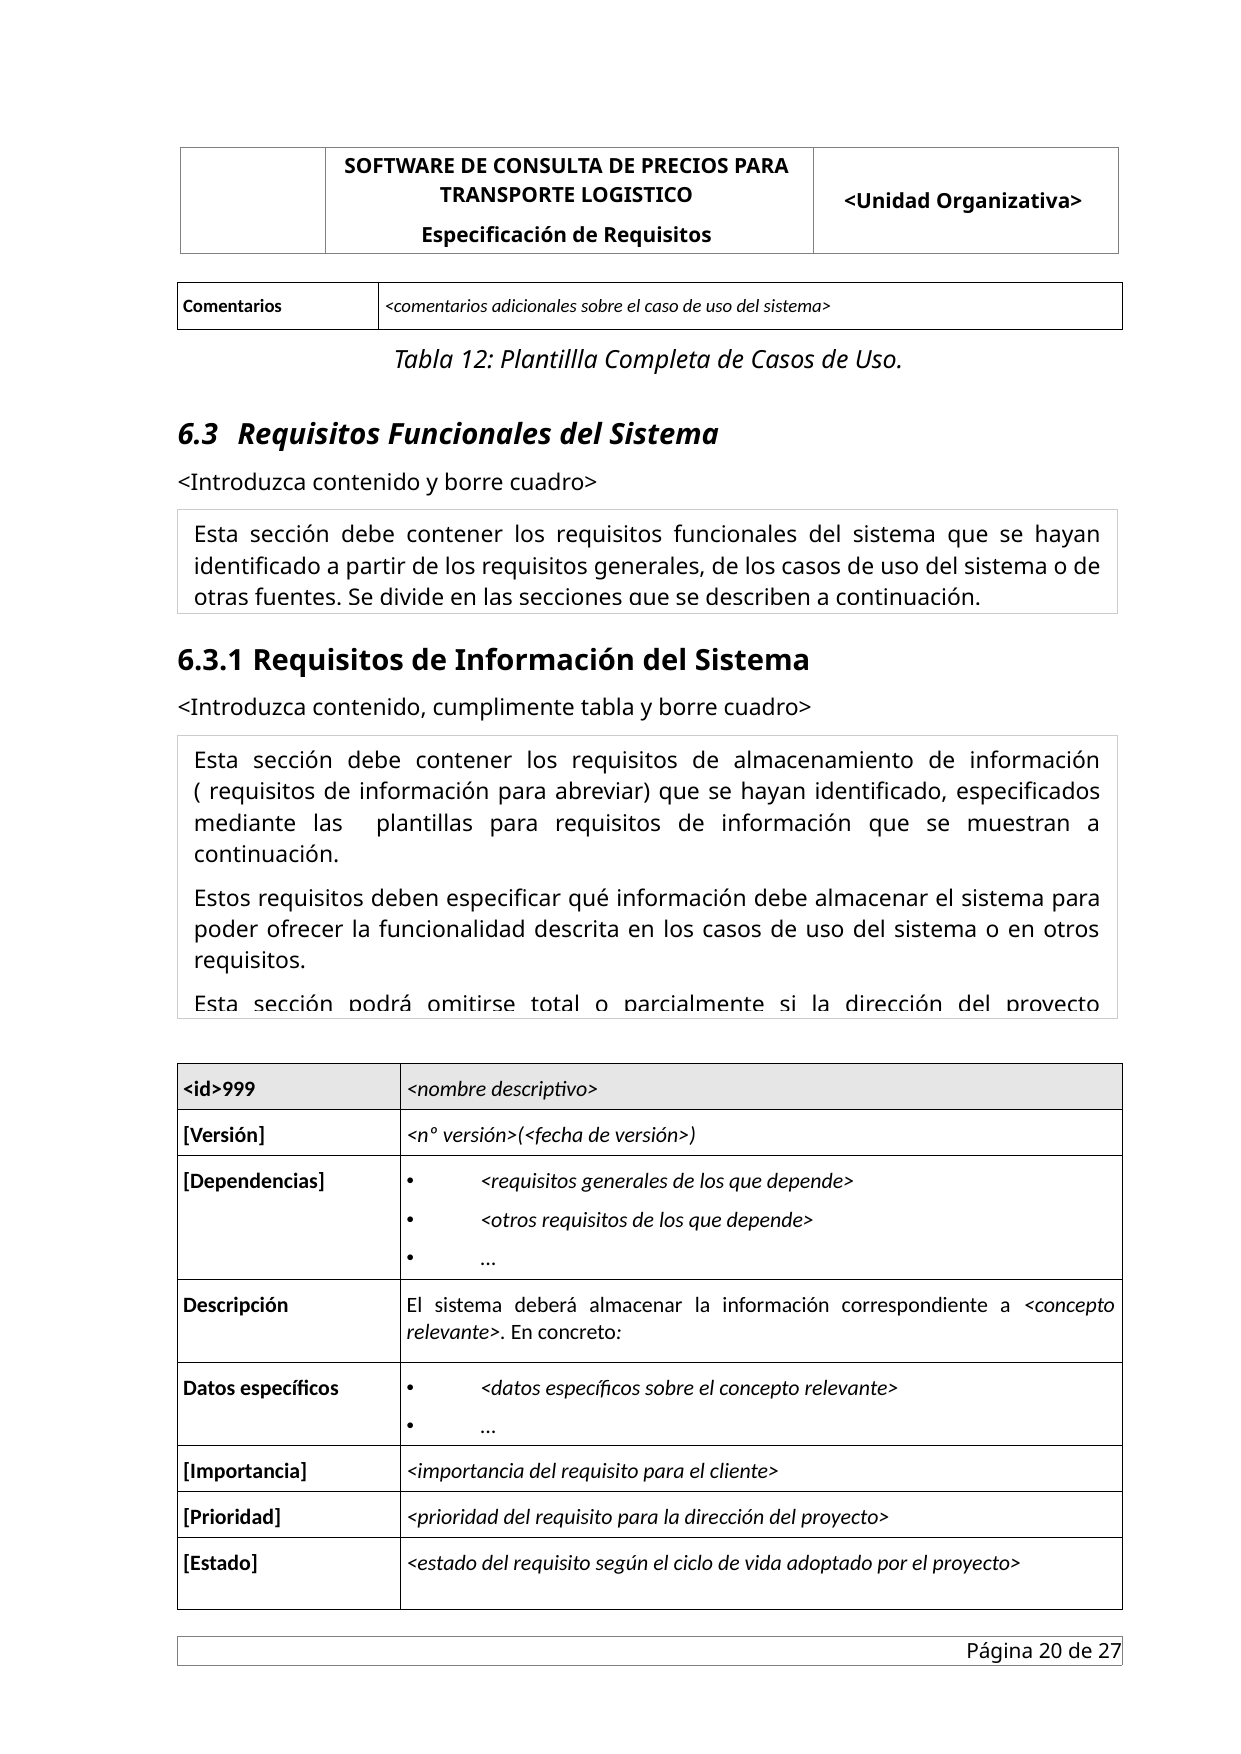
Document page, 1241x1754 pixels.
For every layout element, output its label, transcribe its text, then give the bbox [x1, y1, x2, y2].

text <Introduzca contenido y borre cuadro> [177, 466, 1122, 497]
table_cell <importancia del requisito para el cliente> [401, 1446, 1122, 1491]
text Esta sección debe contener los requisitos de almacenamiento de información ( requisitos de información para abreviar) que se hayan identificado, especificados mediante las plantillas para requisitos de información que se muestran a continuación. [194, 744, 1101, 869]
text Tabla 12: Plantillla Completa de Casos de Uso. [177, 342, 1122, 376]
subtitle Requisitos de Información del Sistema [177, 639, 1122, 679]
table_cell [Estado] [178, 1538, 400, 1608]
table_cell [Versión] [178, 1110, 400, 1155]
table_header <nombre descriptivo> [401, 1064, 1122, 1109]
text <Introduzca contenido, cumplimente tabla y borre cuadro> [177, 691, 1122, 722]
table_cell Datos específicos [178, 1363, 400, 1445]
table_cell [Prioridad] [178, 1492, 400, 1537]
text Estos requisitos deben especificar qué información debe almacenar el sistema para poder ofrecer la funcionalidad descrita en los casos de uso del sistema o en otros requisitos. [194, 881, 1101, 975]
table_cell <estado del requisito según el ciclo de vida adoptado por el proyecto> [401, 1538, 1122, 1608]
table_cell <prioridad del requisito para la dirección del proyecto> [401, 1492, 1122, 1537]
text Esta sección debe contener los requisitos funcionales del sistema que se hayan identificado a partir de los requisitos generales, de los casos de uso del sistema o de otras fuentes. Se divide en las secciones que se describen a continuación. [194, 518, 1101, 605]
table_header <id>999 [178, 1064, 400, 1109]
table_cell Descripción [178, 1280, 400, 1362]
table_cell [Dependencias] [178, 1156, 400, 1279]
table_cell Comentarios [178, 283, 378, 329]
table_cell <requisitos generales de los que depende> <otros requisitos de los que depende> ... [401, 1156, 1122, 1279]
table_cell <datos específicos sobre el concepto relevante> ... [401, 1363, 1122, 1445]
table_cell <comentarios adicionales sobre el caso de uso del sistema> [379, 283, 1122, 329]
subtitle Requisitos Funcionales del Sistema [177, 413, 1122, 453]
table_cell El sistema deberá almacenar la información correspondiente a <concepto relevante>. En concreto: [401, 1280, 1122, 1362]
text Esta sección podrá omitirse total o parcialmente si la dirección del proyecto recomienda seguir un enfoque muy centrado en los casos de uso. Esto se debe a que, en ese caso, gran parte de los requisitos de información pueden deducirse de los casos de uso. [194, 988, 1101, 1010]
table_cell [Importancia] [178, 1446, 400, 1491]
table_cell <nº versión>(<fecha de versión>) [401, 1110, 1122, 1155]
